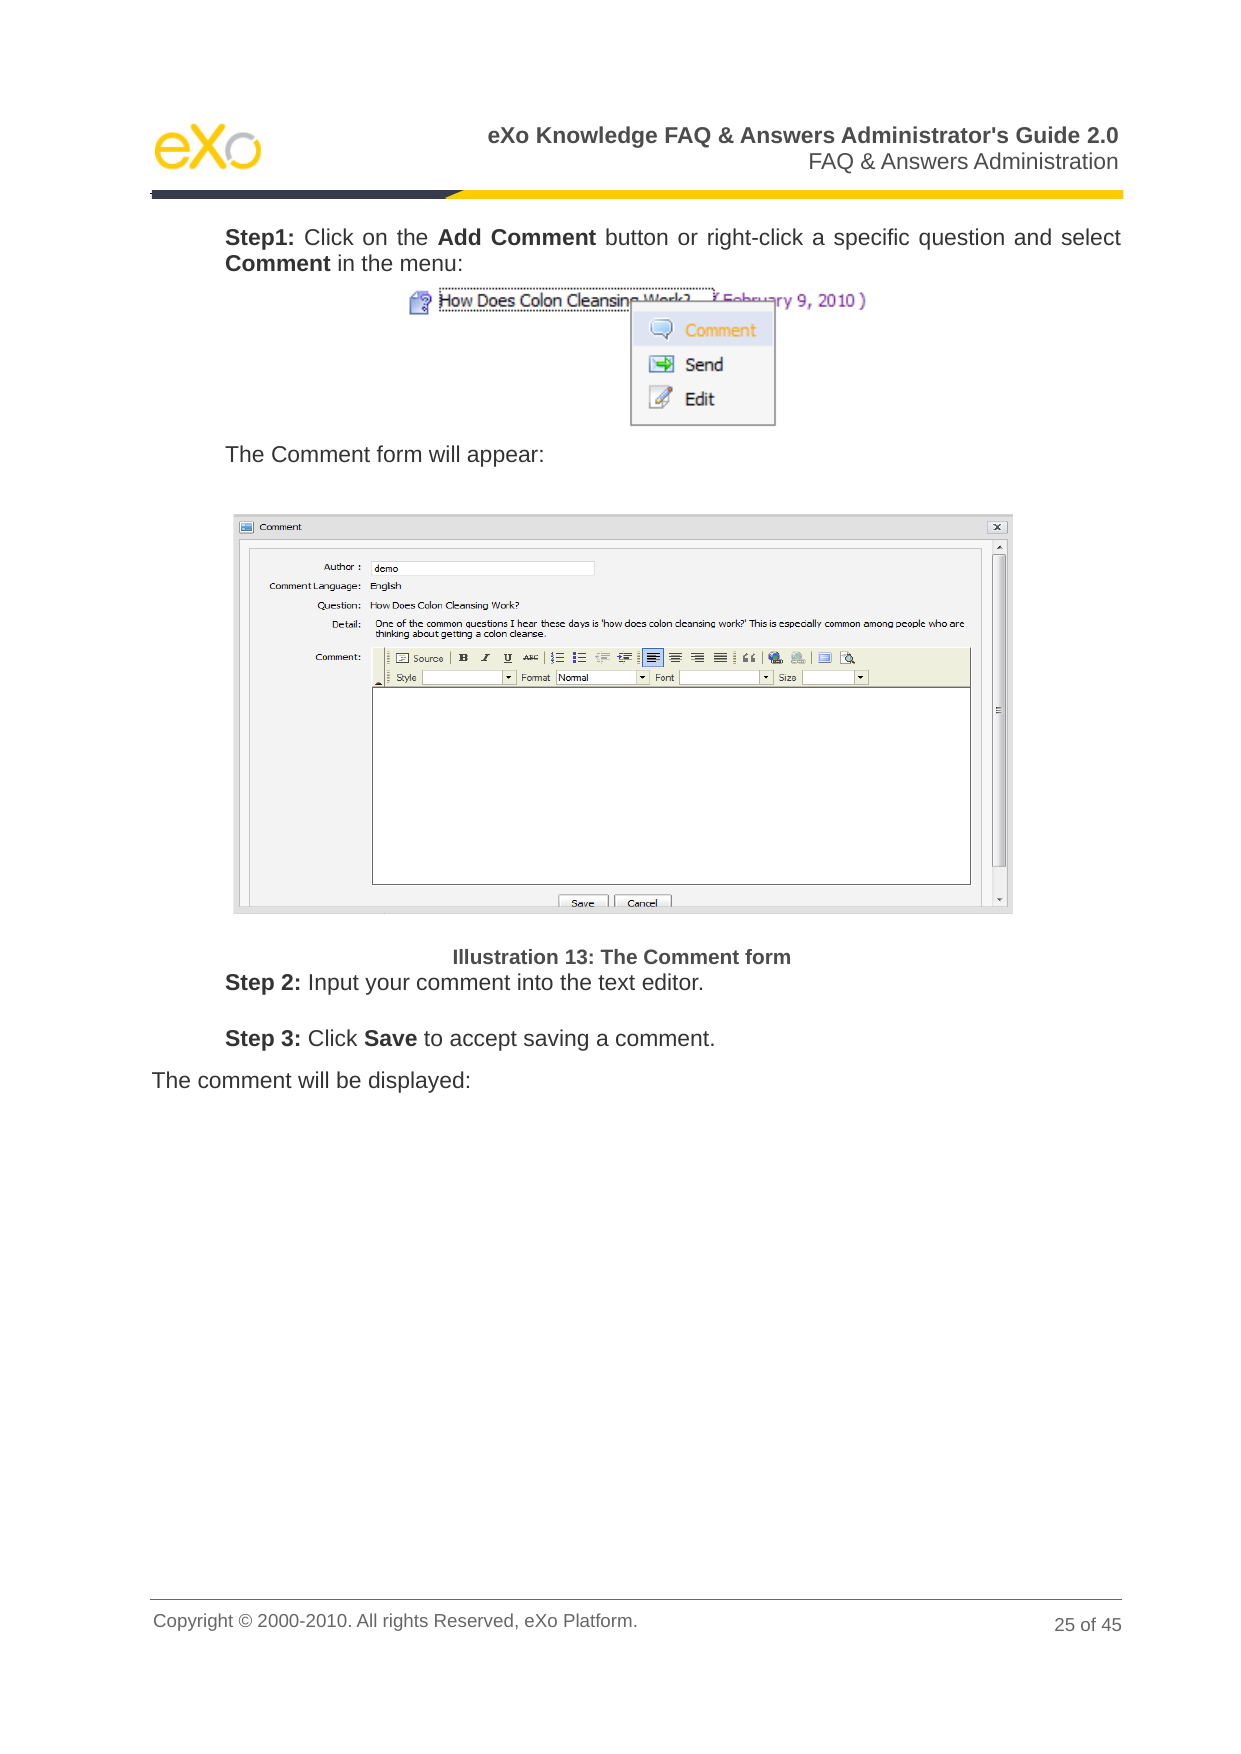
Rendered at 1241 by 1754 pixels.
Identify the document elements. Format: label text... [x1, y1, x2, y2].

list Step1: Click on the Add Comment button or right-click a specific question and select Comment in the menu: [187, 223, 1122, 276]
picture [402, 285, 870, 434]
picture [155, 123, 262, 170]
picture [151, 190, 1124, 199]
list The Comment form will appear: [187, 306, 1122, 467]
list The comment will be displayed: [114, 1067, 1122, 1093]
list Step 3: Click Save to accept saving a comment. [187, 1025, 1122, 1052]
list Illustration 13: The Comment form [216, 583, 1027, 969]
picture [233, 514, 1013, 914]
list Step 2: Input your comment into the text editor. [187, 497, 1122, 995]
list [216, 508, 1027, 583]
